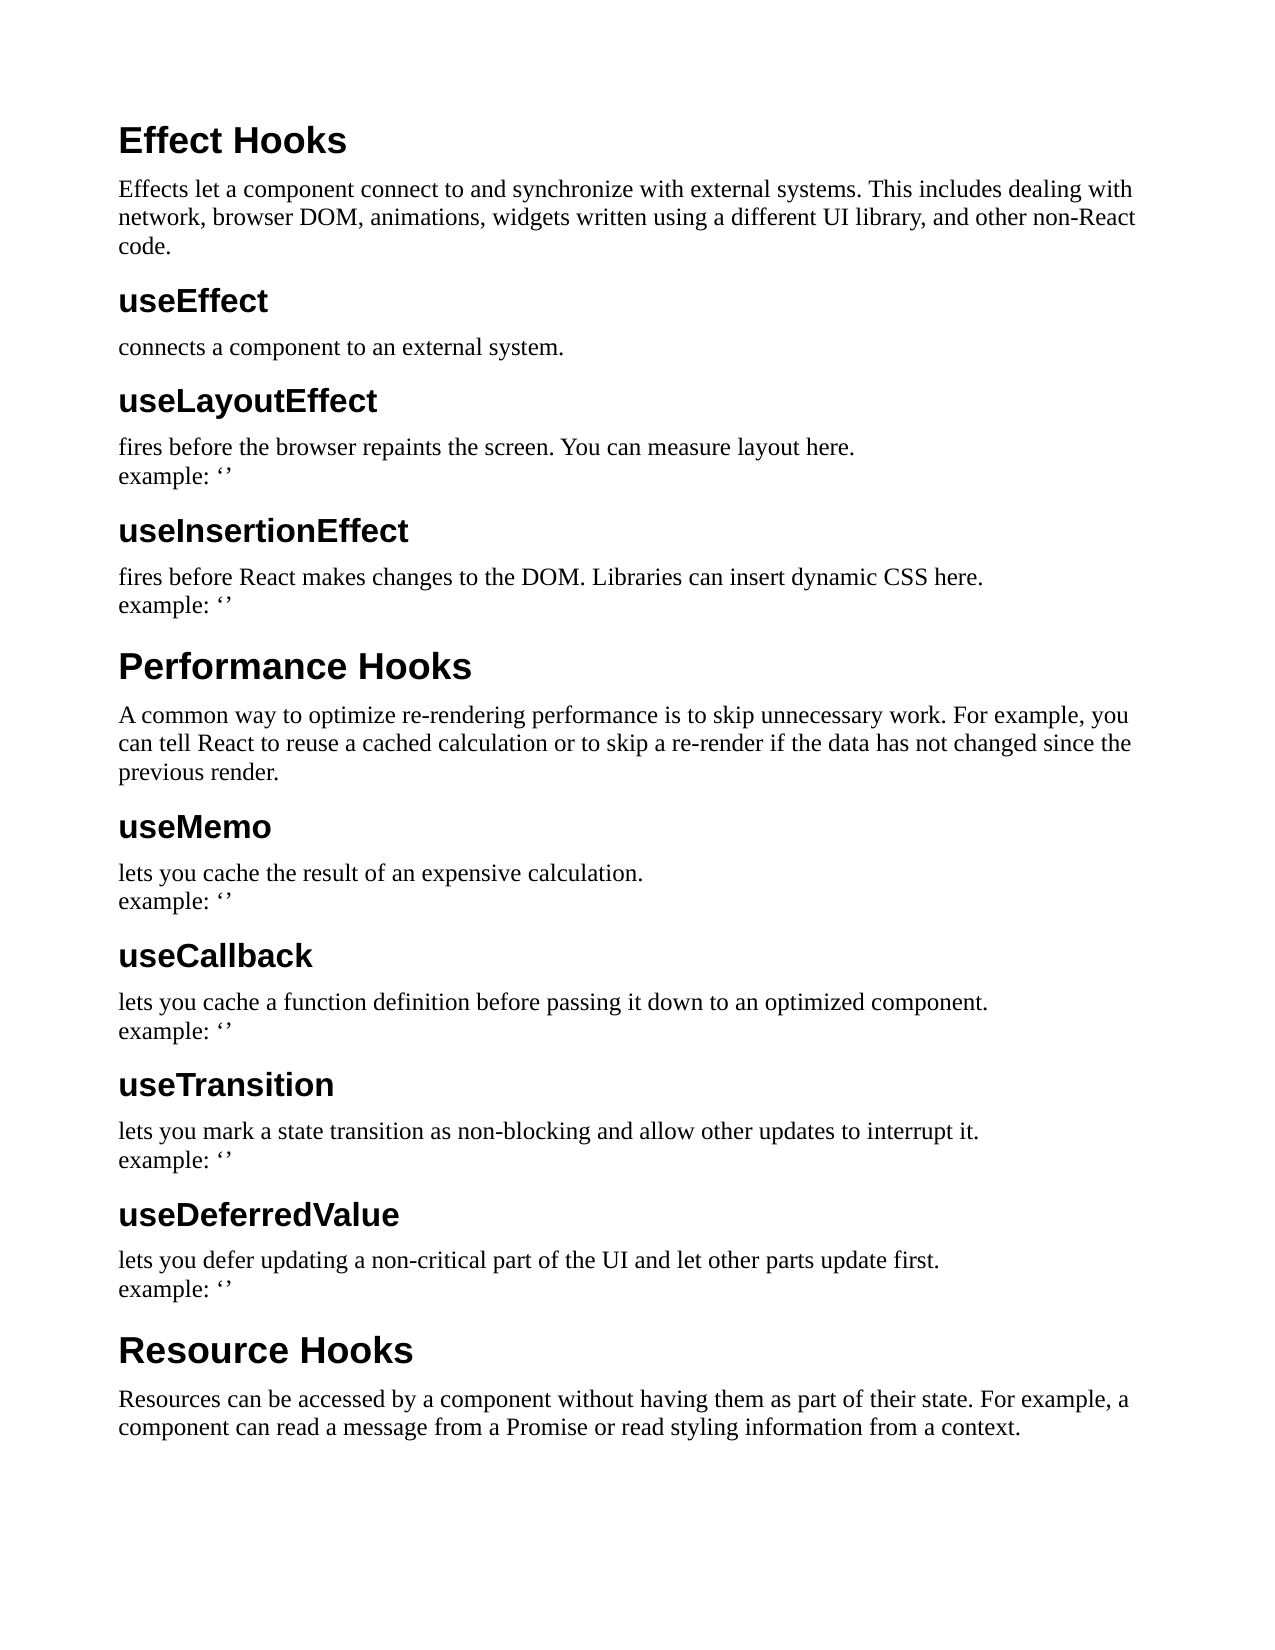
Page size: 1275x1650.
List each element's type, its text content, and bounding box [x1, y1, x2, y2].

text lets you cache a function definition before passing it down to an optimized component. [118, 987, 1157, 1016]
subtitle useLayoutEffect [118, 381, 1157, 420]
subtitle Resource Hooks [118, 1328, 1157, 1371]
text connects a component to an external system. [118, 332, 1157, 361]
text fires before React makes changes to the DOM. Libraries can insert dynamic CSS here. [118, 562, 1157, 590]
text Resources can be accessed by a component without having them as part of their state. For example, a component can read a message from a Promise or read styling information from a context. [118, 1384, 1157, 1441]
subtitle useMemo [118, 807, 1157, 845]
subtitle useDeferredValue [118, 1194, 1157, 1233]
text lets you mark a state transition as non-blocking and allow other updates to interrupt it. [118, 1116, 1157, 1145]
text A common way to optimize re-rendering performance is to skip unnecessary work. For example, you can tell React to reuse a cached calculation or to skip a re-render if the data has not changed since the previous render. [118, 700, 1157, 786]
text example: ‘’ [118, 590, 1157, 619]
text example: ‘’ [118, 1016, 1157, 1044]
text Effects let a component connect to and synchronize with external systems. This includes dealing with network, browser DOM, animations, widgets written using a different UI library, and other non-React code. [118, 174, 1157, 260]
text lets you cache the result of an expensive calculation. [118, 858, 1157, 886]
subtitle useCallback [118, 936, 1157, 974]
subtitle useEffect [118, 281, 1157, 319]
subtitle useInsertionEffect [118, 511, 1157, 549]
text example: ‘’ [118, 886, 1157, 915]
subtitle Performance Hooks [118, 644, 1157, 687]
text example: ‘’ [118, 1274, 1157, 1303]
subtitle useTransition [118, 1065, 1157, 1104]
text example: ‘’ [118, 461, 1157, 490]
text fires before the browser repaints the screen. You can measure layout here. [118, 432, 1157, 461]
subtitle Effect Hooks [118, 118, 1157, 161]
text lets you defer updating a non-critical part of the UI and let other parts update first. [118, 1246, 1157, 1274]
text example: ‘’ [118, 1145, 1157, 1174]
